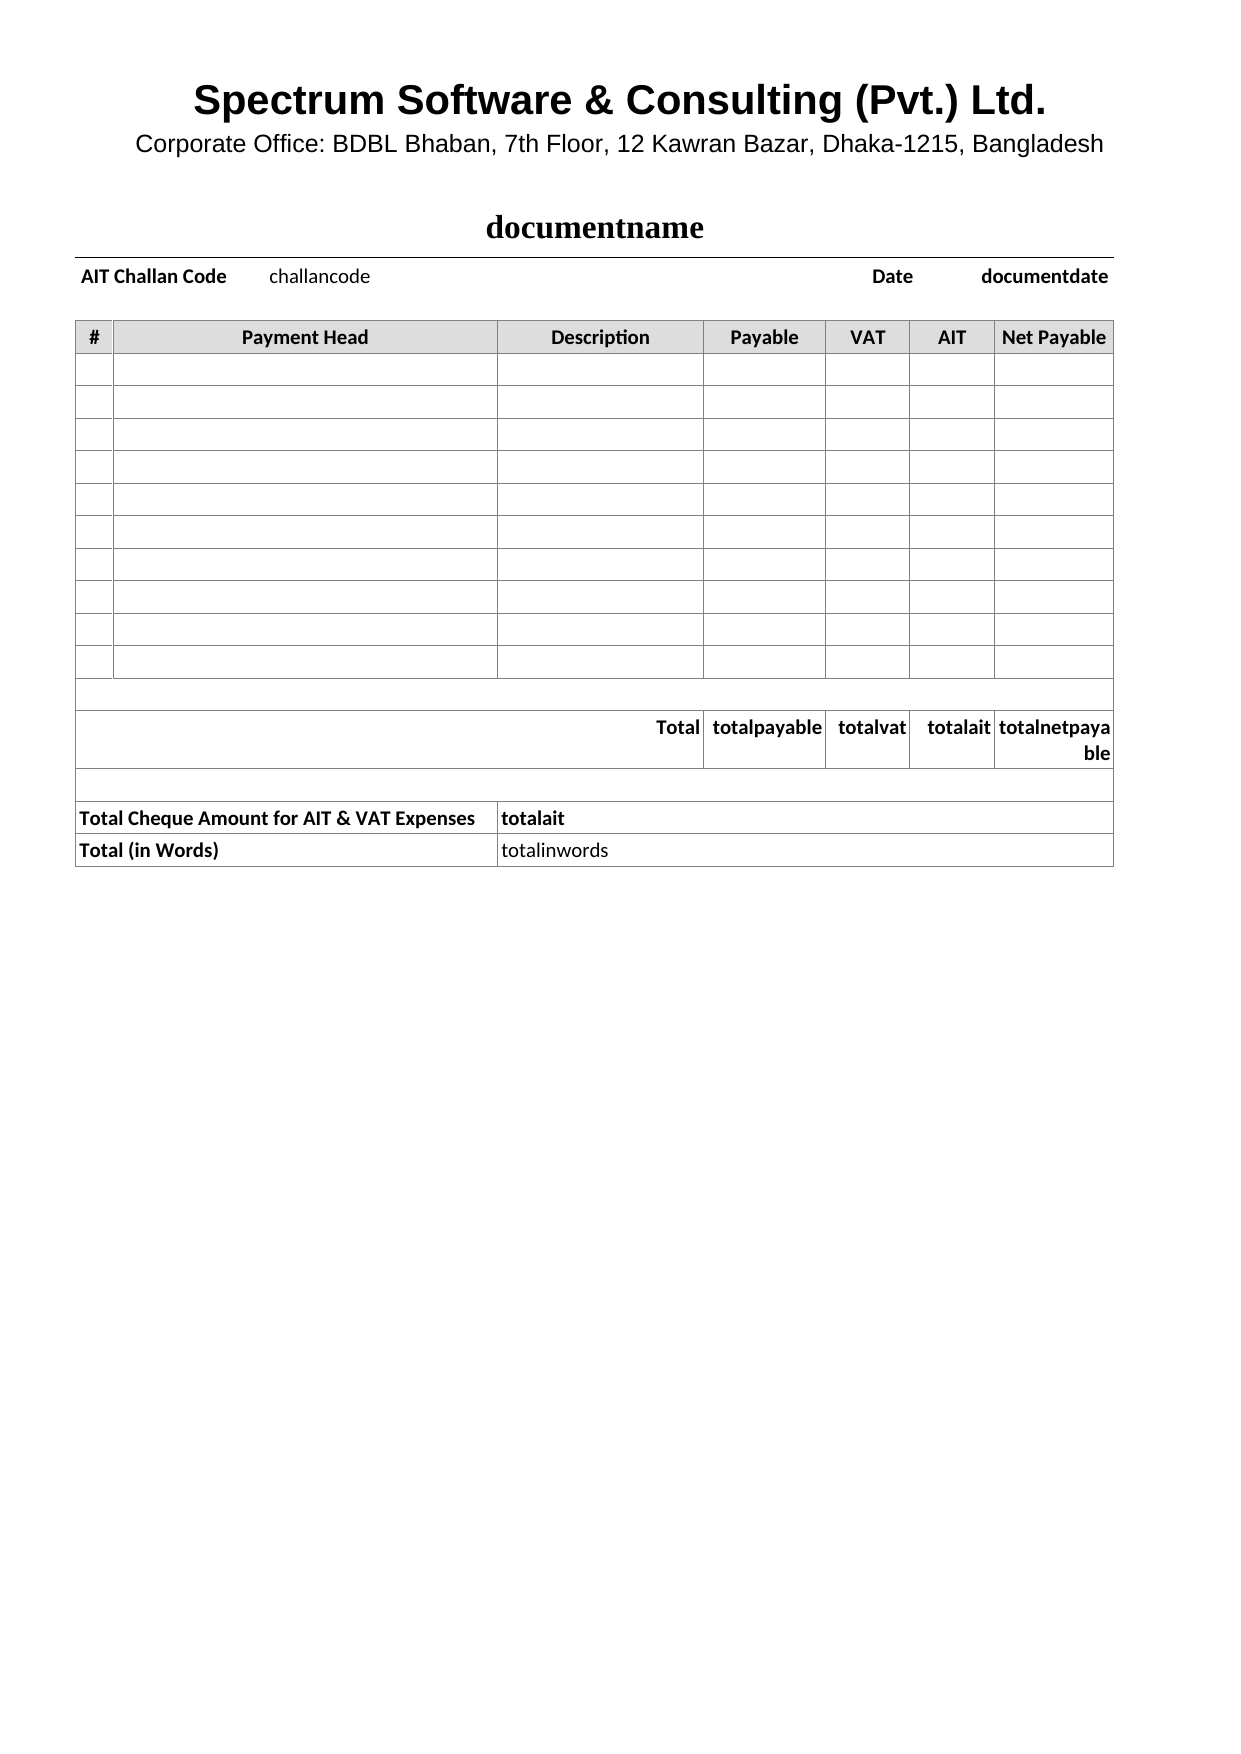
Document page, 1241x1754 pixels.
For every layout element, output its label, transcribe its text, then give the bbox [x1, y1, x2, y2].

table_cell [910, 386, 994, 418]
table_cell Total (in Words) [76, 834, 497, 866]
table_cell [498, 614, 703, 645]
table_cell [114, 549, 497, 580]
table_cell [498, 419, 703, 450]
table_cell [498, 581, 703, 613]
table_header Description [498, 321, 703, 353]
table_cell [826, 581, 909, 613]
table_cell [826, 484, 909, 515]
table_cell [76, 354, 112, 385]
table_cell [826, 549, 909, 580]
table_cell totalinwords [498, 834, 1113, 866]
table_cell [704, 386, 825, 418]
table_cell [114, 646, 497, 678]
table_cell totalvat [826, 711, 909, 768]
table_cell [826, 646, 909, 678]
table_cell [498, 549, 703, 580]
table_cell [995, 614, 1113, 645]
table_cell [76, 549, 112, 580]
table_cell AIT Challan Code [75, 258, 261, 295]
table_cell [910, 419, 994, 450]
table_header Payable [704, 321, 825, 353]
table_cell [826, 419, 909, 450]
table_cell [910, 354, 994, 385]
table_cell [76, 419, 112, 450]
table_cell [995, 451, 1113, 483]
table_cell [76, 516, 112, 548]
table_cell [826, 451, 909, 483]
table_cell [704, 549, 825, 580]
table_cell Total [76, 711, 703, 768]
table_cell [498, 484, 703, 515]
table_cell [995, 484, 1113, 515]
table_cell [826, 614, 909, 645]
table_header AIT [910, 321, 994, 353]
table_cell [76, 451, 112, 483]
table_cell [826, 386, 909, 418]
table_cell [114, 614, 497, 645]
table_cell [114, 386, 497, 418]
table_header VAT [826, 321, 909, 353]
table_cell totalnetpayable [995, 711, 1113, 768]
table_cell challancode [263, 258, 814, 295]
table_cell [114, 516, 497, 548]
table_cell Date [814, 258, 919, 295]
table_cell [76, 679, 1113, 710]
table_cell [704, 581, 825, 613]
table_cell Total Cheque Amount for AIT & VAT Expenses [76, 802, 497, 833]
table_cell [910, 614, 994, 645]
table_cell [910, 581, 994, 613]
table_header Net Payable [995, 321, 1113, 353]
table_cell [995, 516, 1113, 548]
table_cell [704, 516, 825, 548]
table_cell totalait [910, 711, 994, 768]
table_cell [498, 386, 703, 418]
table_cell [704, 484, 825, 515]
table_cell [995, 549, 1113, 580]
table_cell totalait [498, 802, 1113, 833]
table_cell [995, 646, 1113, 678]
table_cell [76, 581, 112, 613]
table_cell [114, 484, 497, 515]
table_cell [114, 419, 497, 450]
table_cell [76, 614, 112, 645]
table_cell [498, 646, 703, 678]
table_cell [114, 451, 497, 483]
table_cell [498, 354, 703, 385]
table_cell totalpayable [704, 711, 825, 768]
table_cell [498, 516, 703, 548]
table_header documentname [75, 202, 1114, 257]
table_cell [76, 484, 112, 515]
table_cell [76, 386, 112, 418]
table_cell [995, 386, 1113, 418]
table_cell [826, 516, 909, 548]
table_cell [910, 451, 994, 483]
table_cell [114, 581, 497, 613]
table_cell [704, 646, 825, 678]
table_cell [910, 516, 994, 548]
table_cell [910, 549, 994, 580]
table_header Payment Head [114, 321, 497, 353]
table_cell [114, 354, 497, 385]
table_cell [76, 769, 1113, 801]
table_cell [76, 646, 112, 678]
table_header # [76, 321, 112, 353]
table_cell [704, 354, 825, 385]
table_cell [704, 614, 825, 645]
table_cell [704, 451, 825, 483]
table_cell [995, 419, 1113, 450]
table_cell [910, 484, 994, 515]
table_cell [995, 581, 1113, 613]
table_cell documentdate [919, 258, 1114, 295]
table_cell [910, 646, 994, 678]
table_cell [704, 419, 825, 450]
table_cell [498, 451, 703, 483]
table_cell [826, 354, 909, 385]
table_cell [995, 354, 1113, 385]
